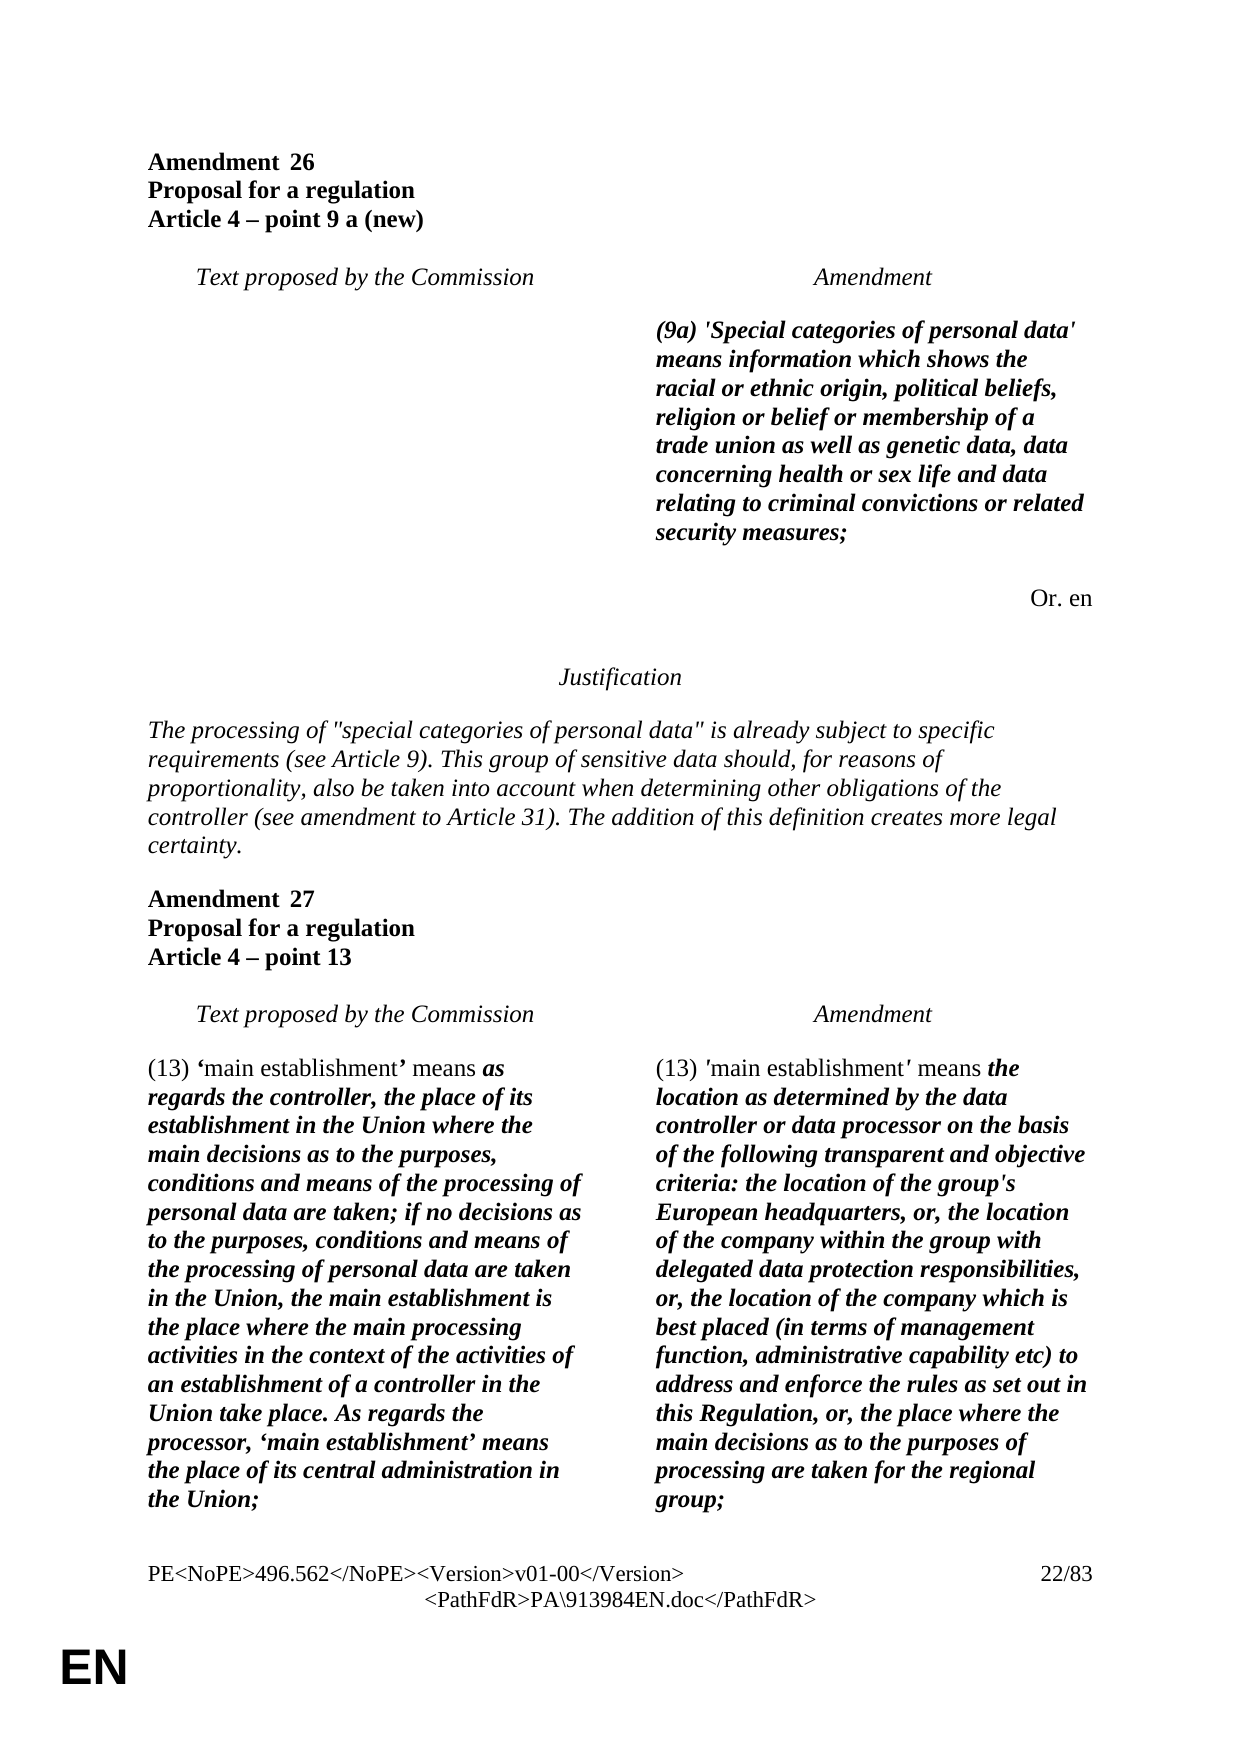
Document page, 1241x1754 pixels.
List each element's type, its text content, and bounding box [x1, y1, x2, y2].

table_cell (9a) 'Special categories of personal data' means information which shows the racial or ethnic origin, political beliefs, religion or belief or membership of a trade union as well as genetic data, data concerning health or sex life and data relating to criminal convictions or related security measures; [620, 316, 1128, 558]
table_cell Amendment [620, 262, 1128, 316]
text <DocAmend>Proposal for a regulation</DocAmend> [148, 913, 1092, 942]
table_cell Text proposed by the Commission [112, 262, 620, 316]
text <Amend>Amendment <NumAm>27</NumAm> [148, 884, 1092, 913]
table_header [112, 971, 1128, 999]
table_cell (13) ‘main establishment’ means as regards the controller, the place of its establishment in the Union where the main decisions as to the purposes, conditions and means of the processing of personal data are taken; if no decisions as to the purposes, conditions and means of the processing of personal data are taken in the Union, the main establishment is the place where the main processing activities in the context of the activities of an establishment of a controller in the Union take place. As regards the processor, ‘main establishment’ means the place of its central administration in the Union; [112, 1053, 620, 1526]
text Or. <Original>{EN}en</Original> [148, 583, 1092, 612]
title <TitreJust>Justification</TitreJust> [148, 662, 1092, 691]
table_cell Text proposed by the Commission [112, 999, 620, 1053]
text <Article>Article 4 – point 9 a (new)</Article> [148, 204, 1092, 233]
table_header [112, 233, 1128, 262]
text <Article>Article 4 – point 13</Article> [148, 942, 1092, 971]
table_cell Amendment [620, 999, 1128, 1053]
text The processing of "special categories of personal data" is already subject to specific requirements (see Article 9). This group of sensitive data should, for reasons of proportionality, also be taken into account when determining other obligations of the controller (see amendment to Article 31). The addition of this definition creates more legal certainty. [148, 716, 1092, 859]
text <DocAmend>Proposal for a regulation</DocAmend> [148, 176, 1092, 204]
text <Amend>Amendment <NumAm>26</NumAm> [148, 147, 1092, 176]
table_cell [112, 316, 620, 558]
table_cell (13) 'main establishment' means the location as determined by the data controller or data processor on the basis of the following transparent and objective criteria: the location of the group's European headquarters, or, the location of the company within the group with delegated data protection responsibilities, or, the location of the company which is best placed (in terms of management function, administrative capability etc) to address and enforce the rules as set out in this Regulation, or, the place where the main decisions as to the purposes of processing are taken for the regional group; [620, 1053, 1128, 1526]
